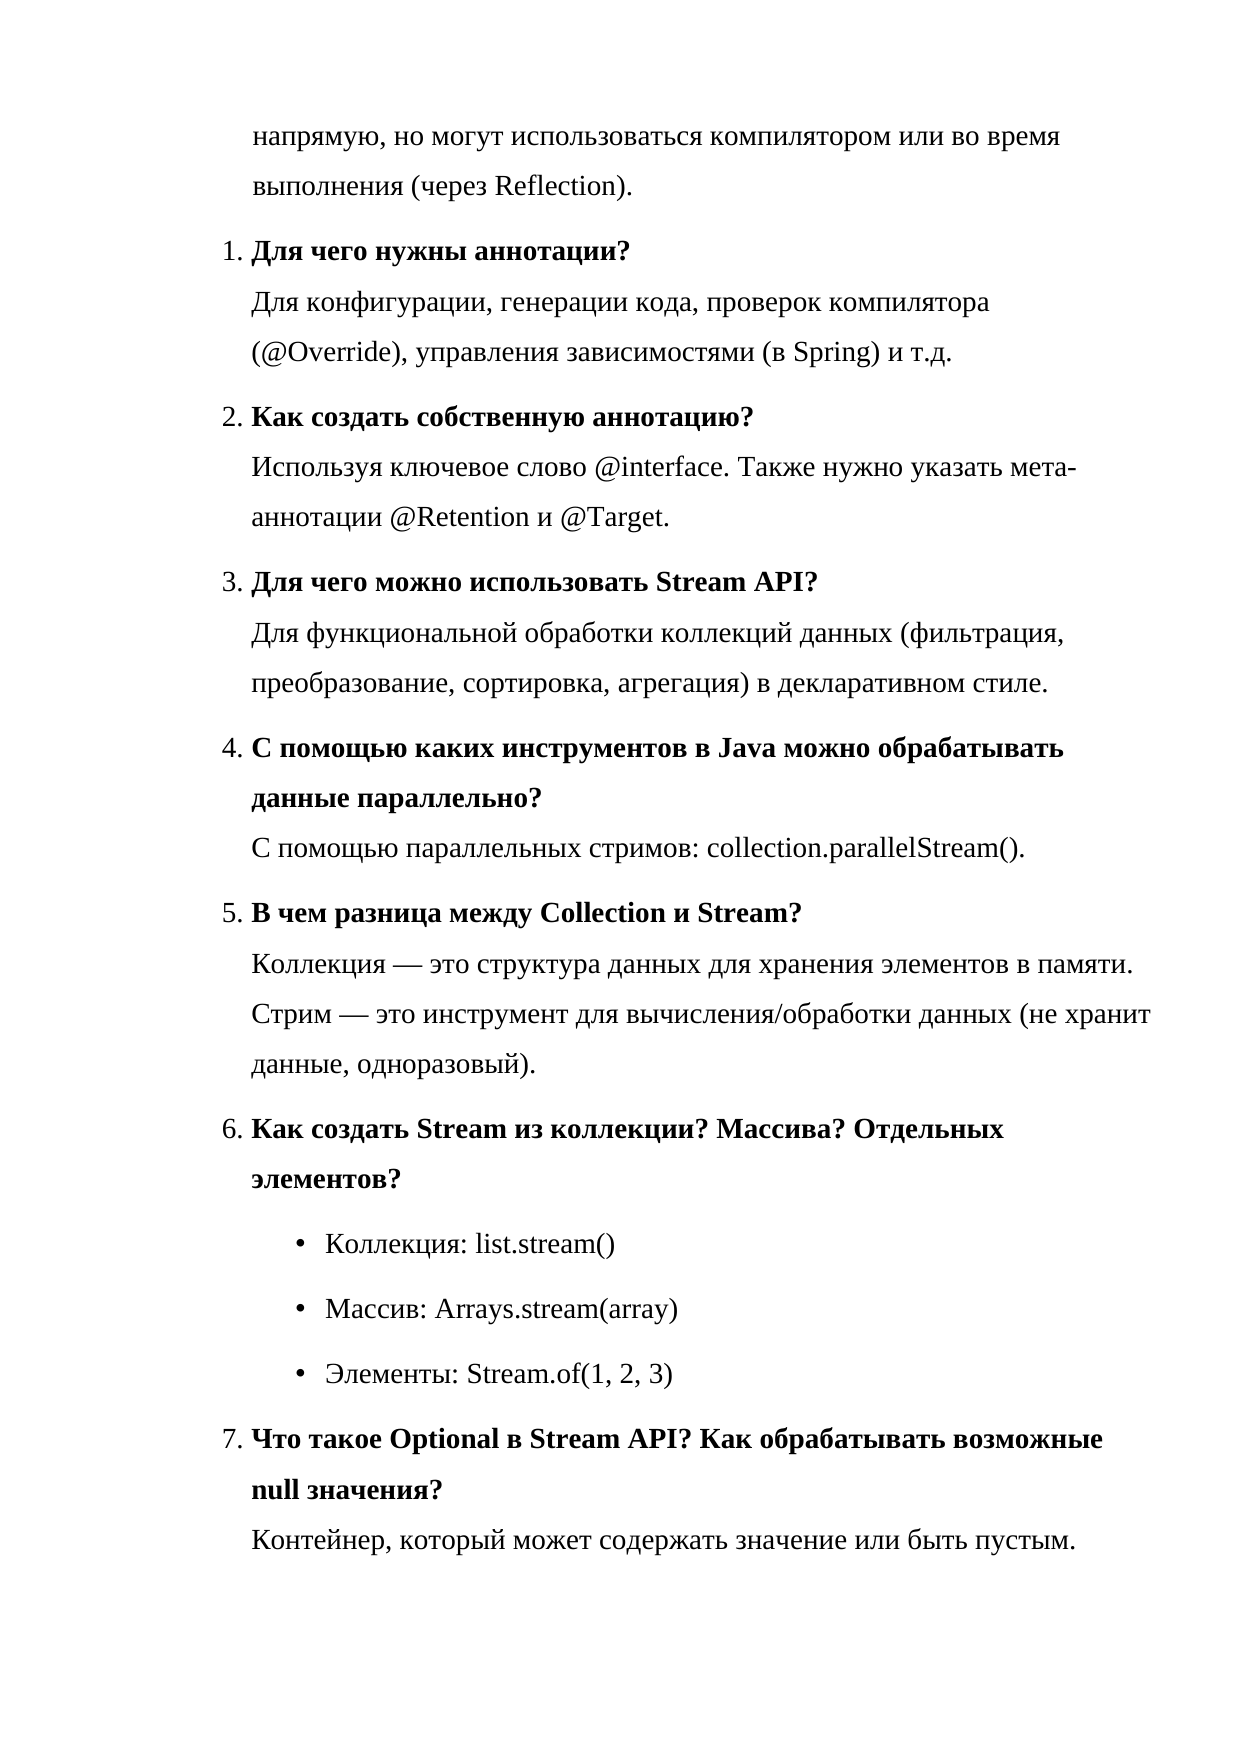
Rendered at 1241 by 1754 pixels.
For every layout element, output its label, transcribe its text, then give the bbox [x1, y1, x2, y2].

list Коллекция: list.stream() [295, 1226, 1152, 1260]
list Для чего нужны аннотации? Для конфигурации, генерации кода, проверок компилятора (@Override), управления зависимостями (в Spring) и т.д. [222, 233, 1152, 367]
list напрямую, но могут использоваться компилятором или во время выполнения (через Reflection). [215, 118, 1152, 202]
list Для чего можно использовать Stream API? Для функциональной обработки коллекций данных (фильтрация, преобразование, сортировка, агрегация) в декларативном стиле. [222, 564, 1152, 698]
list Элементы: Stream.of(1, 2, 3) [295, 1356, 1152, 1390]
list В чем разница между Collection и Stream? Коллекция — это структура данных для хранения элементов в памяти. Стрим — это инструмент для вычисления/обработки данных (не хранит данные, одноразовый). [222, 895, 1152, 1080]
list Что такое Optional в Stream API? Как обрабатывать возможные null значения? Контейнер, который может содержать значение или быть пустым. [222, 1421, 1152, 1556]
list С помощью каких инструментов в Java можно обрабатывать данные параллельно? С помощью параллельных стримов: collection.parallelStream(). [222, 730, 1152, 864]
list Как создать Stream из коллекции? Массива? Отдельных элементов? [222, 1111, 1152, 1195]
list Массив: Arrays.stream(array) [295, 1291, 1152, 1325]
list Как создать собственную аннотацию? Используя ключевое слово @interface. Также нужно указать мета-аннотации @Retention и @Target. [222, 399, 1152, 533]
